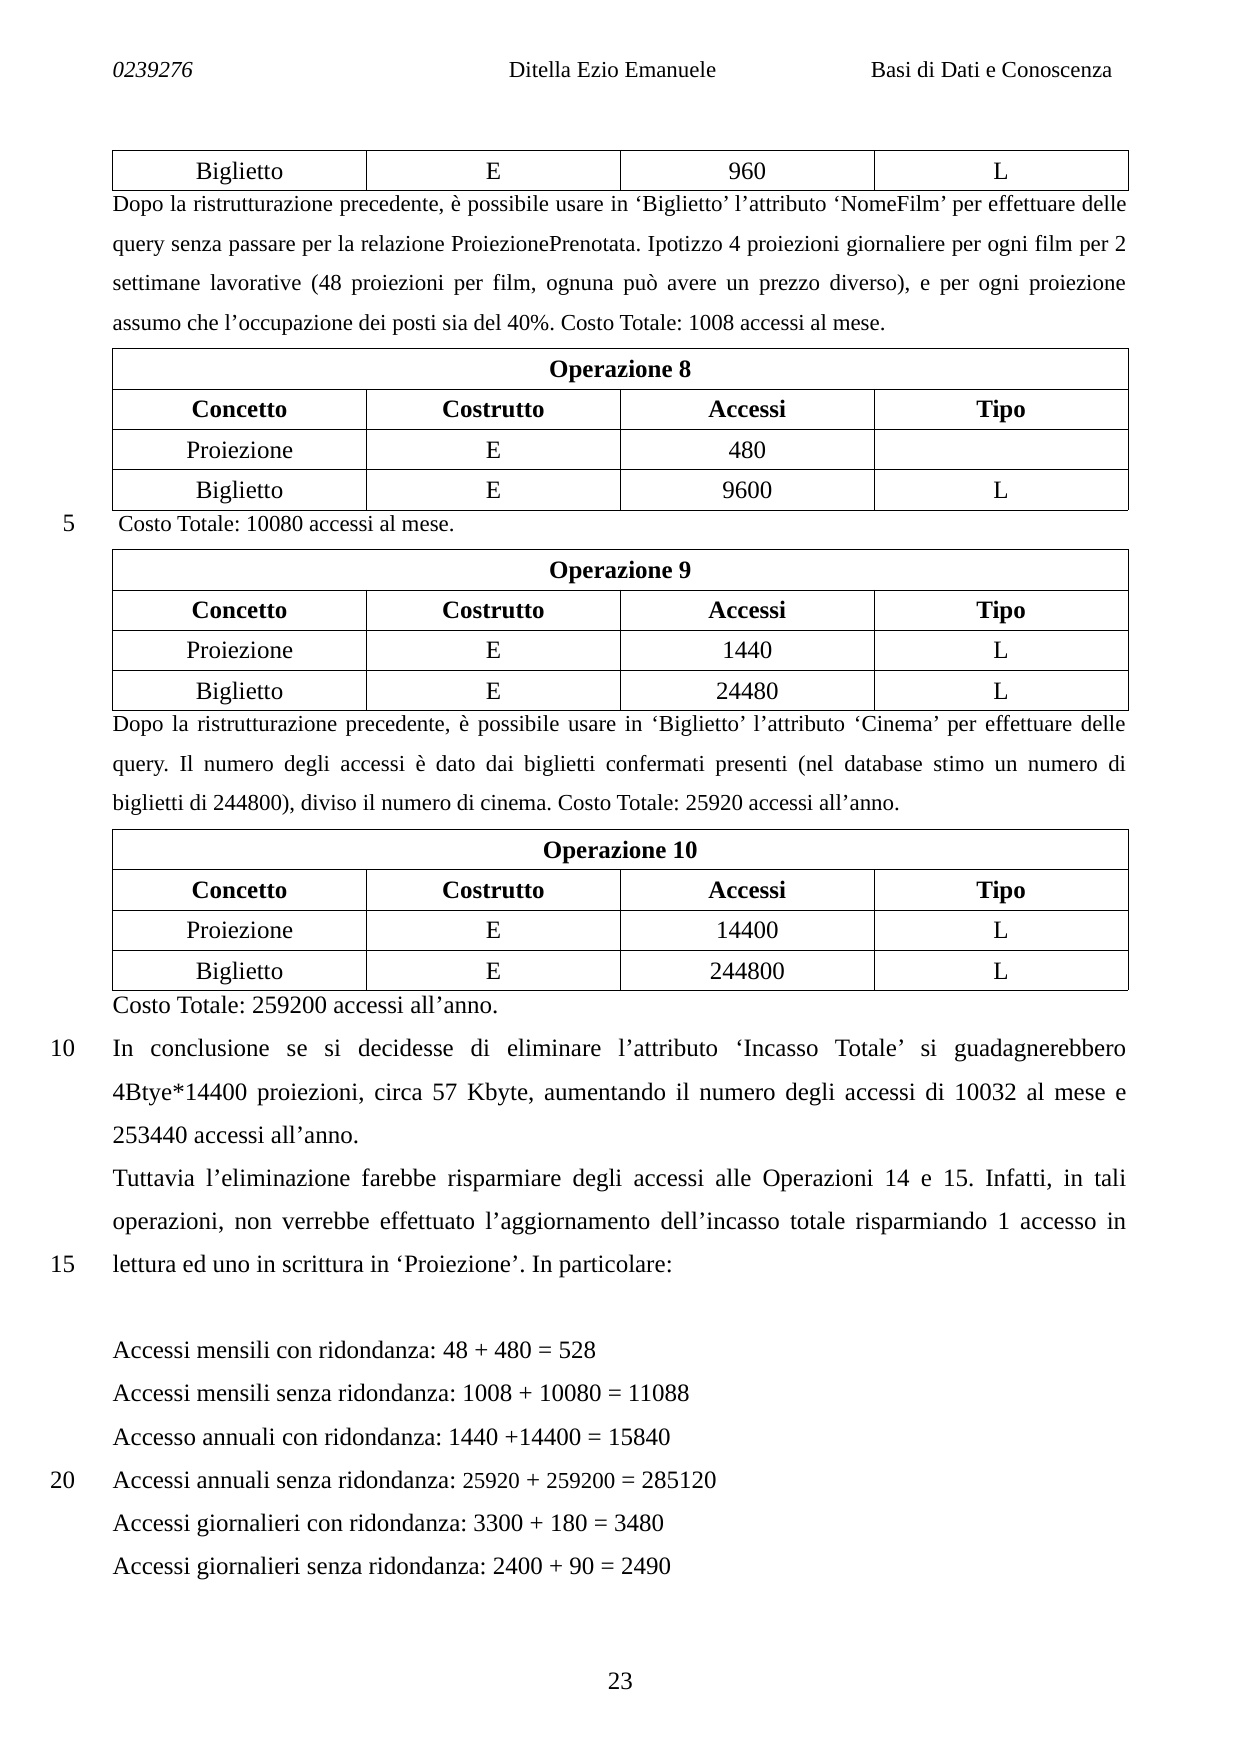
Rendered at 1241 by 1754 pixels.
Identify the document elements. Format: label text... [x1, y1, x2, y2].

table_cell Biglietto [113, 151, 366, 190]
table_cell Concetto [113, 390, 366, 429]
text Accessi annuali senza ridondanza: 25920 + 259200 = 285120 [112, 1465, 1128, 1493]
table_cell Costrutto [367, 870, 620, 909]
table_header Operazione 9 [113, 550, 1128, 589]
text Accessi giornalieri senza ridondanza: 2400 + 90 = 2490 [112, 1551, 1128, 1580]
table_cell Costrutto [367, 390, 620, 429]
table_cell Proiezione [113, 631, 366, 670]
table_cell L [875, 911, 1128, 950]
table_cell Accessi [621, 870, 874, 909]
table_cell E [367, 470, 620, 509]
table_cell L [875, 470, 1128, 509]
text Accessi mensili senza ridondanza: 1008 + 10080 = 11088 [112, 1378, 1128, 1407]
table_cell 244800 [621, 951, 874, 990]
text Accessi mensili con ridondanza: 48 + 480 = 528 [112, 1335, 1128, 1364]
table_cell Biglietto [113, 951, 366, 990]
table_cell [875, 430, 1128, 469]
table_cell 24480 [621, 671, 874, 710]
text In conclusione se si decidesse di eliminare l’attributo ‘Incasso Totale’ si guadagnerebbero 4Btye*14400 proiezioni, circa 57 Kbyte, aumentando il numero degli accessi di 10032 al mese e 253440 accessi all’anno. [112, 1033, 1128, 1148]
text Tuttavia l’eliminazione farebbe risparmiare degli accessi alle Operazioni 14 e 15. Infatti, in tali operazioni, non verrebbe effettuato l’aggiornamento dell’incasso totale risparmiando 1 accesso in lettura ed uno in scrittura in ‘Proiezione’. In particolare: [112, 1163, 1128, 1278]
table_cell E [367, 911, 620, 950]
text Dopo la ristrutturazione precedente, è possibile usare in ‘Biglietto’ l’attributo ‘Cinema’ per effettuare delle query. Il numero degli accessi è dato dai biglietti confermati presenti (nel database stimo un numero di biglietti di 244800), diviso il numero di cinema. Costo Totale: 25920 accessi all’anno. [112, 711, 1128, 816]
table_cell Biglietto [113, 470, 366, 509]
table_cell Accessi [621, 591, 874, 630]
table_cell Tipo [875, 591, 1128, 630]
text Dopo la ristrutturazione precedente, è possibile usare in ‘Biglietto’ l’attributo ‘NomeFilm’ per effettuare delle query senza passare per la relazione ProiezionePrenotata. Ipotizzo 4 proiezioni giornaliere per ogni film per 2 settimane lavorative (48 proiezioni per film, ognuna può avere un prezzo diverso), e per ogni proiezione assumo che l’occupazione dei posti sia del 40%. Costo Totale: 1008 accessi al mese. [112, 191, 1128, 335]
text Accessi giornalieri con ridondanza: 3300 + 180 = 3480 [112, 1508, 1128, 1537]
table_cell L [875, 151, 1128, 190]
table_header Operazione 10 [113, 830, 1128, 869]
table_cell E [367, 430, 620, 469]
table_cell E [367, 151, 620, 190]
table_cell Proiezione [113, 911, 366, 950]
table_cell Tipo [875, 390, 1128, 429]
table_cell Proiezione [113, 430, 366, 469]
table_cell E [367, 951, 620, 990]
table_cell 960 [621, 151, 874, 190]
table_cell L [875, 951, 1128, 990]
table_cell E [367, 671, 620, 710]
text Accesso annuali con ridondanza: 1440 +14400 = 15840 [112, 1422, 1128, 1450]
table_cell Costrutto [367, 591, 620, 630]
text Costo Totale: 259200 accessi all’anno. [112, 991, 1128, 1019]
table_cell E [367, 631, 620, 670]
table_cell Tipo [875, 870, 1128, 909]
table_cell L [875, 671, 1128, 710]
table_cell 1440 [621, 631, 874, 670]
text Costo Totale: 10080 accessi al mese. [112, 511, 1128, 536]
table_cell Biglietto [113, 671, 366, 710]
table_cell L [875, 631, 1128, 670]
table_cell Concetto [113, 870, 366, 909]
table_cell 480 [621, 430, 874, 469]
table_header Operazione 8 [113, 349, 1128, 389]
table_cell Accessi [621, 390, 874, 429]
table_cell 14400 [621, 911, 874, 950]
table_cell 9600 [621, 470, 874, 509]
table_cell Concetto [113, 591, 366, 630]
